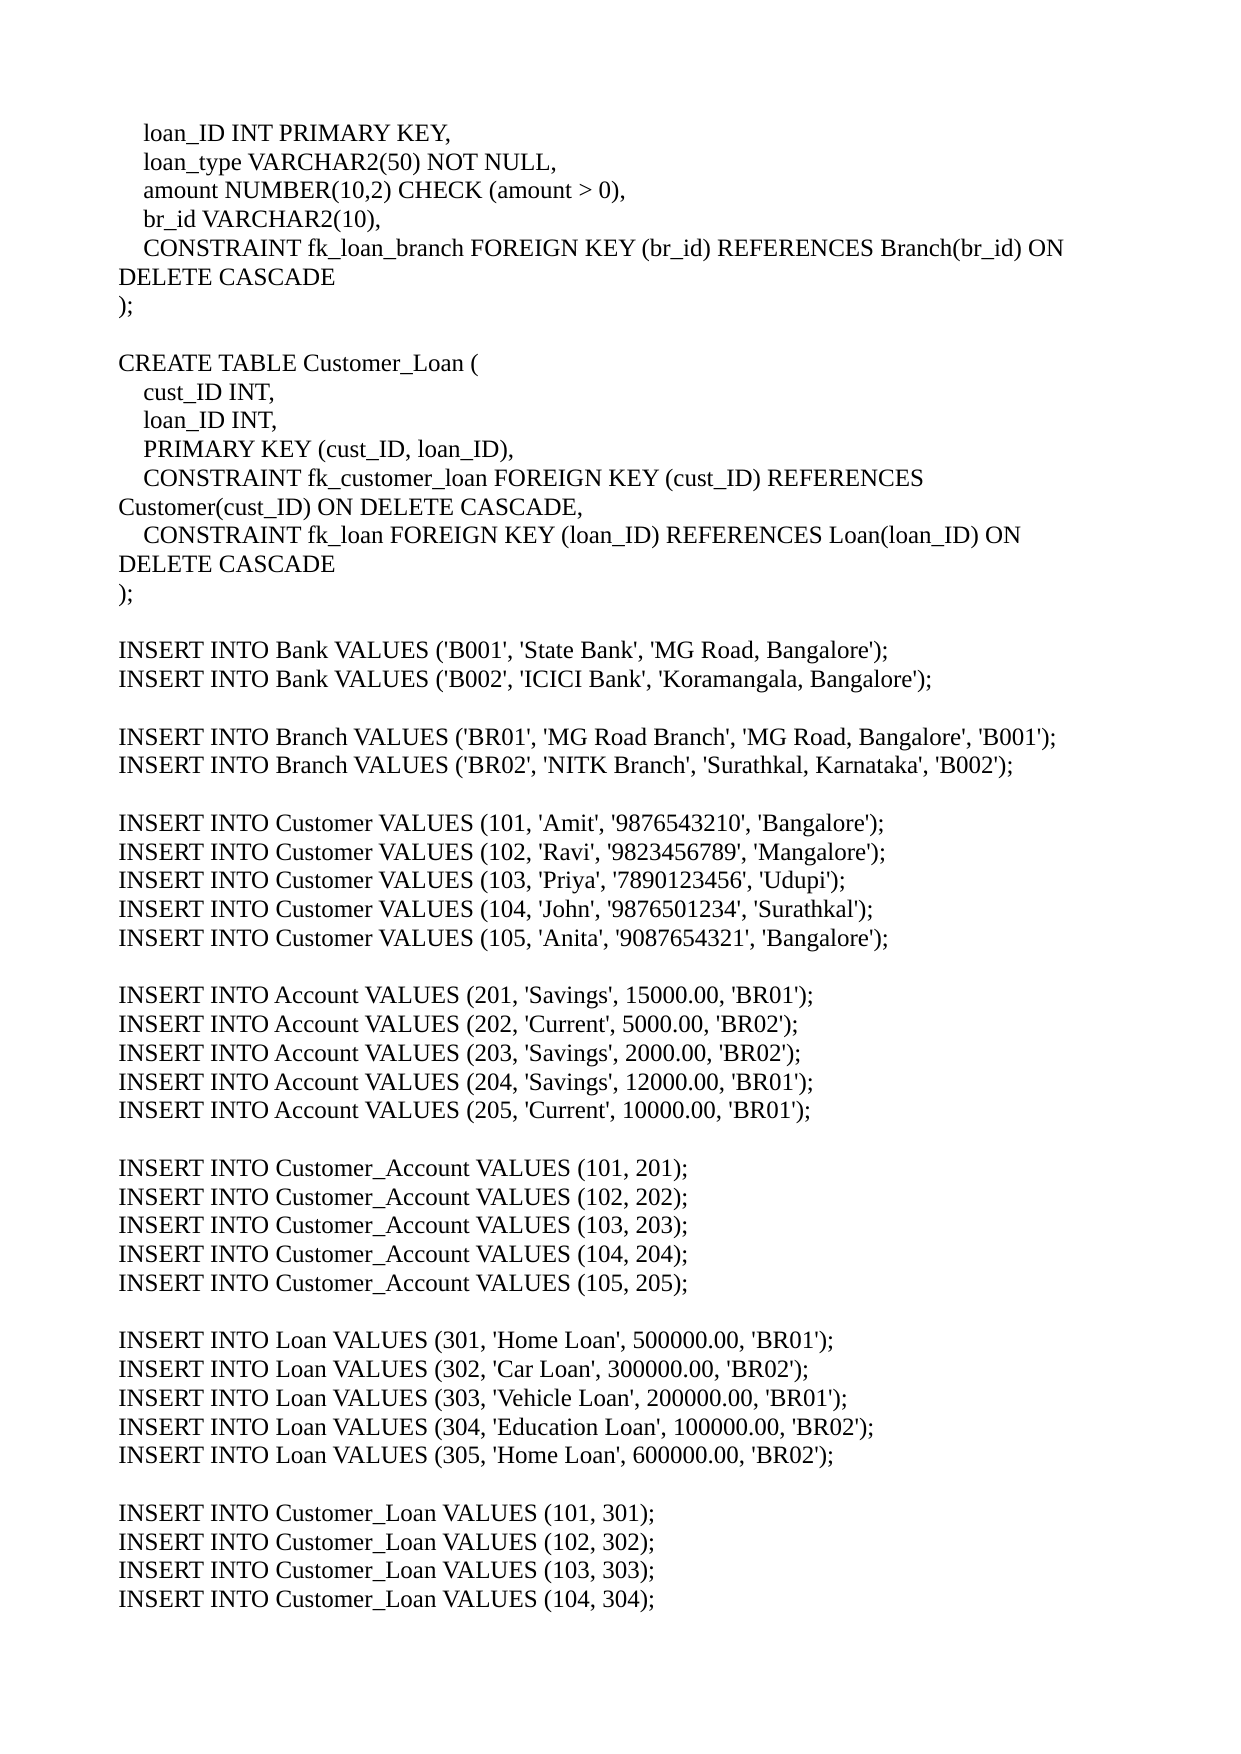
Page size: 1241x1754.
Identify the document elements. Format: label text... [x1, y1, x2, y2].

text INSERT INTO Customer_Account VALUES (105, 205); [118, 1268, 1122, 1297]
text INSERT INTO Customer VALUES (101, 'Amit', '9876543210', 'Bangalore'); [118, 808, 1122, 837]
text ); [118, 291, 1122, 319]
text INSERT INTO Customer VALUES (102, 'Ravi', '9823456789', 'Mangalore'); [118, 837, 1122, 866]
text loan_type VARCHAR2(50) NOT NULL, [118, 147, 1122, 176]
text cust_ID INT, [118, 377, 1122, 406]
text CONSTRAINT fk_loan_branch FOREIGN KEY (br_id) REFERENCES Branch(br_id) ON DELETE CASCADE [118, 233, 1122, 291]
text INSERT INTO Customer VALUES (104, 'John', '9876501234', 'Surathkal'); [118, 894, 1122, 923]
text CONSTRAINT fk_customer_loan FOREIGN KEY (cust_ID) REFERENCES Customer(cust_ID) ON DELETE CASCADE, [118, 463, 1122, 521]
text INSERT INTO Loan VALUES (304, 'Education Loan', 100000.00, 'BR02'); [118, 1412, 1122, 1441]
text INSERT INTO Loan VALUES (305, 'Home Loan', 600000.00, 'BR02'); [118, 1441, 1122, 1469]
text INSERT INTO Account VALUES (201, 'Savings', 15000.00, 'BR01'); [118, 981, 1122, 1009]
text INSERT INTO Account VALUES (202, 'Current', 5000.00, 'BR02'); [118, 1009, 1122, 1038]
text CREATE TABLE Customer_Loan ( [118, 348, 1122, 377]
text INSERT INTO Customer_Account VALUES (102, 202); [118, 1182, 1122, 1211]
text INSERT INTO Customer_Loan VALUES (102, 302); [118, 1527, 1122, 1556]
text loan_ID INT, [118, 406, 1122, 434]
text INSERT INTO Account VALUES (203, 'Savings', 2000.00, 'BR02'); [118, 1038, 1122, 1067]
text ); [118, 578, 1122, 607]
text INSERT INTO Bank VALUES ('B001', 'State Bank', 'MG Road, Bangalore'); [118, 636, 1122, 664]
text INSERT INTO Customer VALUES (103, 'Priya', '7890123456', 'Udupi'); [118, 866, 1122, 894]
text INSERT INTO Customer_Account VALUES (104, 204); [118, 1239, 1122, 1268]
text INSERT INTO Account VALUES (204, 'Savings', 12000.00, 'BR01'); [118, 1067, 1122, 1096]
text INSERT INTO Branch VALUES ('BR01', 'MG Road Branch', 'MG Road, Bangalore', 'B001'); [118, 722, 1122, 751]
text br_id VARCHAR2(10), [118, 204, 1122, 233]
text INSERT INTO Customer_Loan VALUES (103, 303); [118, 1556, 1122, 1584]
text INSERT INTO Loan VALUES (303, 'Vehicle Loan', 200000.00, 'BR01'); [118, 1383, 1122, 1412]
text INSERT INTO Loan VALUES (301, 'Home Loan', 500000.00, 'BR01'); [118, 1326, 1122, 1354]
text INSERT INTO Customer_Loan VALUES (104, 304); [118, 1584, 1122, 1613]
text INSERT INTO Customer_Account VALUES (103, 203); [118, 1211, 1122, 1239]
text INSERT INTO Bank VALUES ('B002', 'ICICI Bank', 'Koramangala, Bangalore'); [118, 664, 1122, 693]
text amount NUMBER(10,2) CHECK (amount > 0), [118, 176, 1122, 204]
text loan_ID INT PRIMARY KEY, [118, 118, 1122, 147]
text INSERT INTO Branch VALUES ('BR02', 'NITK Branch', 'Surathkal, Karnataka', 'B002'); [118, 751, 1122, 779]
text CONSTRAINT fk_loan FOREIGN KEY (loan_ID) REFERENCES Loan(loan_ID) ON DELETE CASCADE [118, 521, 1122, 578]
text PRIMARY KEY (cust_ID, loan_ID), [118, 434, 1122, 463]
text INSERT INTO Customer VALUES (105, 'Anita', '9087654321', 'Bangalore'); [118, 923, 1122, 952]
text INSERT INTO Customer_Loan VALUES (101, 301); [118, 1498, 1122, 1527]
text INSERT INTO Loan VALUES (302, 'Car Loan', 300000.00, 'BR02'); [118, 1354, 1122, 1383]
text INSERT INTO Account VALUES (205, 'Current', 10000.00, 'BR01'); [118, 1096, 1122, 1124]
text INSERT INTO Customer_Account VALUES (101, 201); [118, 1153, 1122, 1182]
